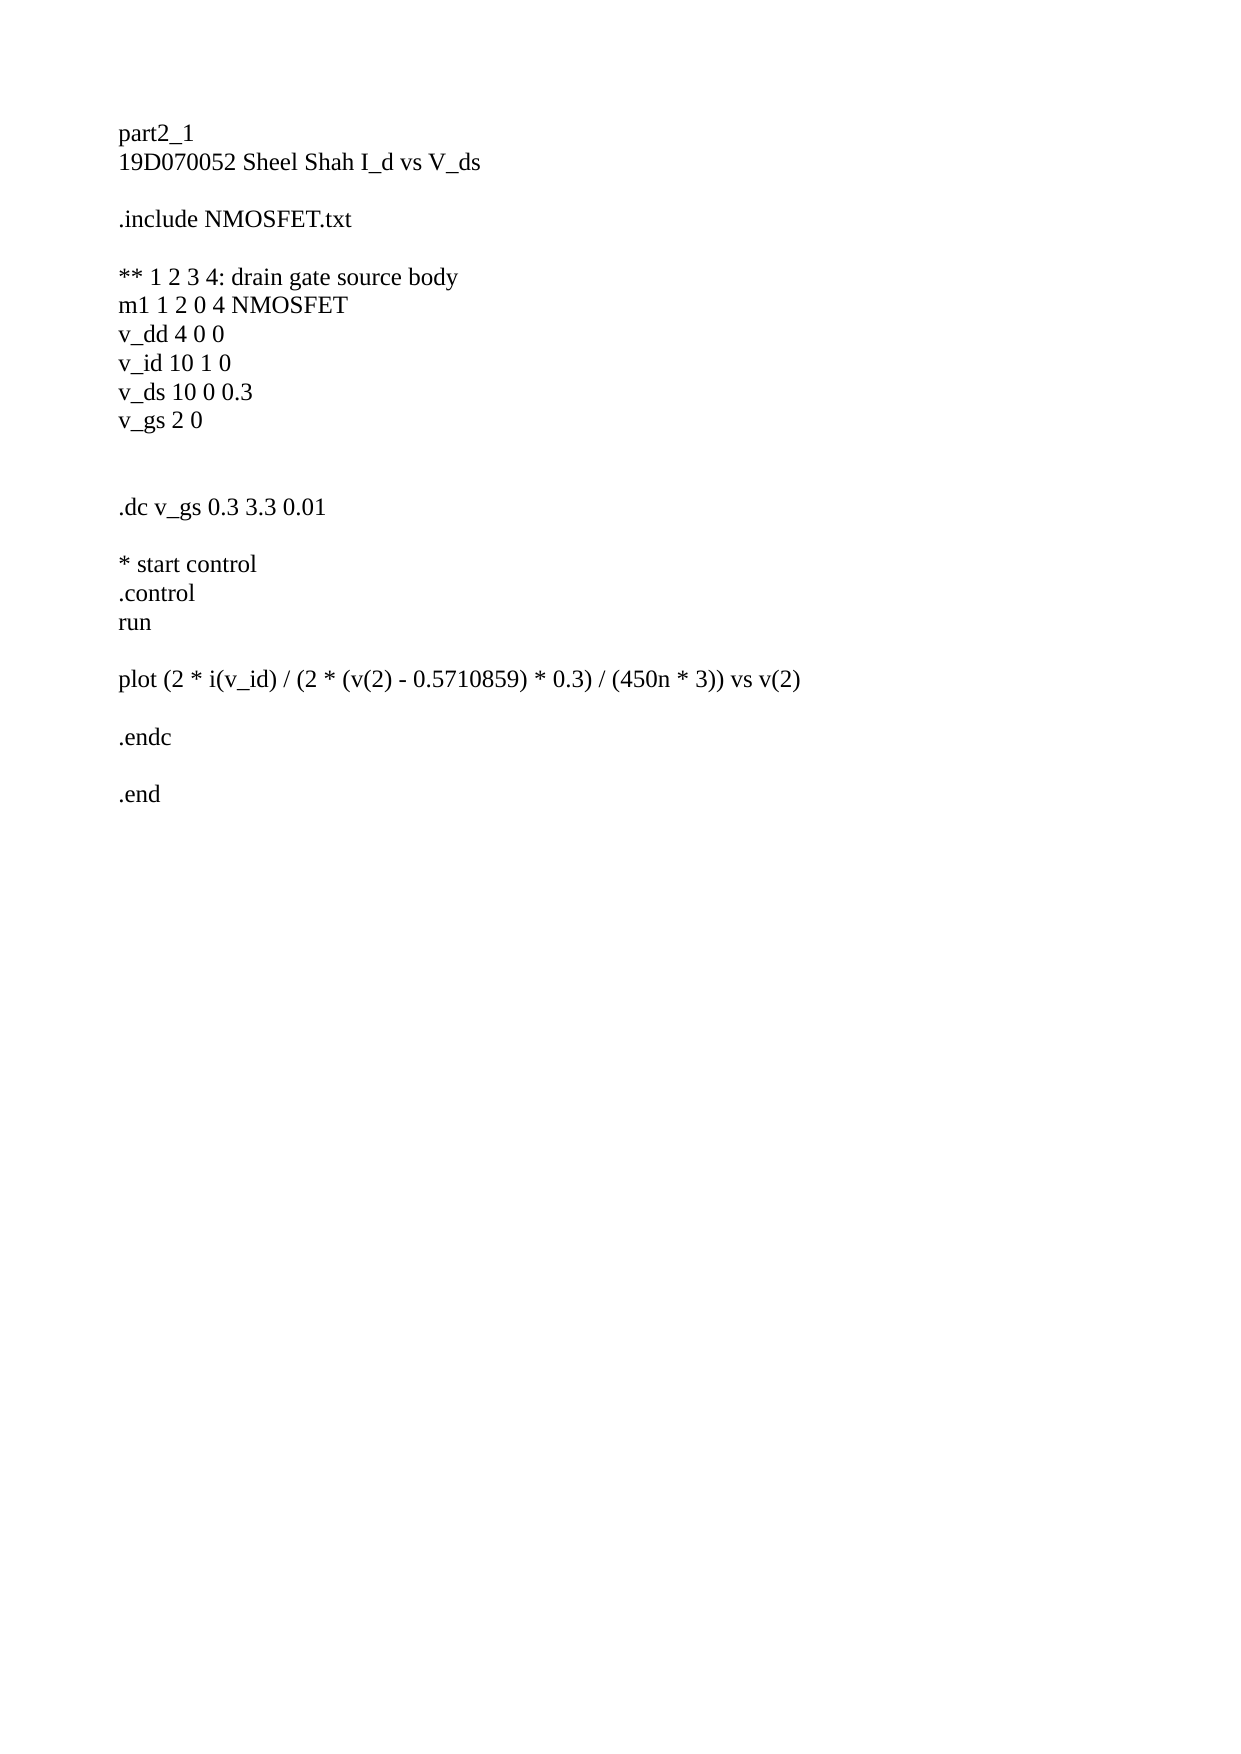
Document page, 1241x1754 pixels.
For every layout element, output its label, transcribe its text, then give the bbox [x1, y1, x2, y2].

text v_ds 10 0 0.3 [118, 377, 1122, 406]
text 19D070052 Sheel Shah I_d vs V_ds [118, 147, 1122, 176]
text plot (2 * i(v_id) / (2 * (v(2) - 0.5710859) * 0.3) / (450n * 3)) vs v(2) [118, 664, 1122, 693]
text v_dd 4 0 0 [118, 319, 1122, 348]
text .include NMOSFET.txt [118, 204, 1122, 233]
text .end [118, 779, 1122, 808]
text .control [118, 578, 1122, 607]
text .dc v_gs 0.3 3.3 0.01 [118, 492, 1122, 521]
text m1 1 2 0 4 NMOSFET [118, 291, 1122, 319]
text v_id 10 1 0 [118, 348, 1122, 377]
text * start control [118, 549, 1122, 578]
text v_gs 2 0 [118, 406, 1122, 434]
text .endc [118, 722, 1122, 751]
text ** 1 2 3 4: drain gate source body [118, 262, 1122, 291]
text run [118, 607, 1122, 636]
text part2_1 [118, 118, 1122, 147]
